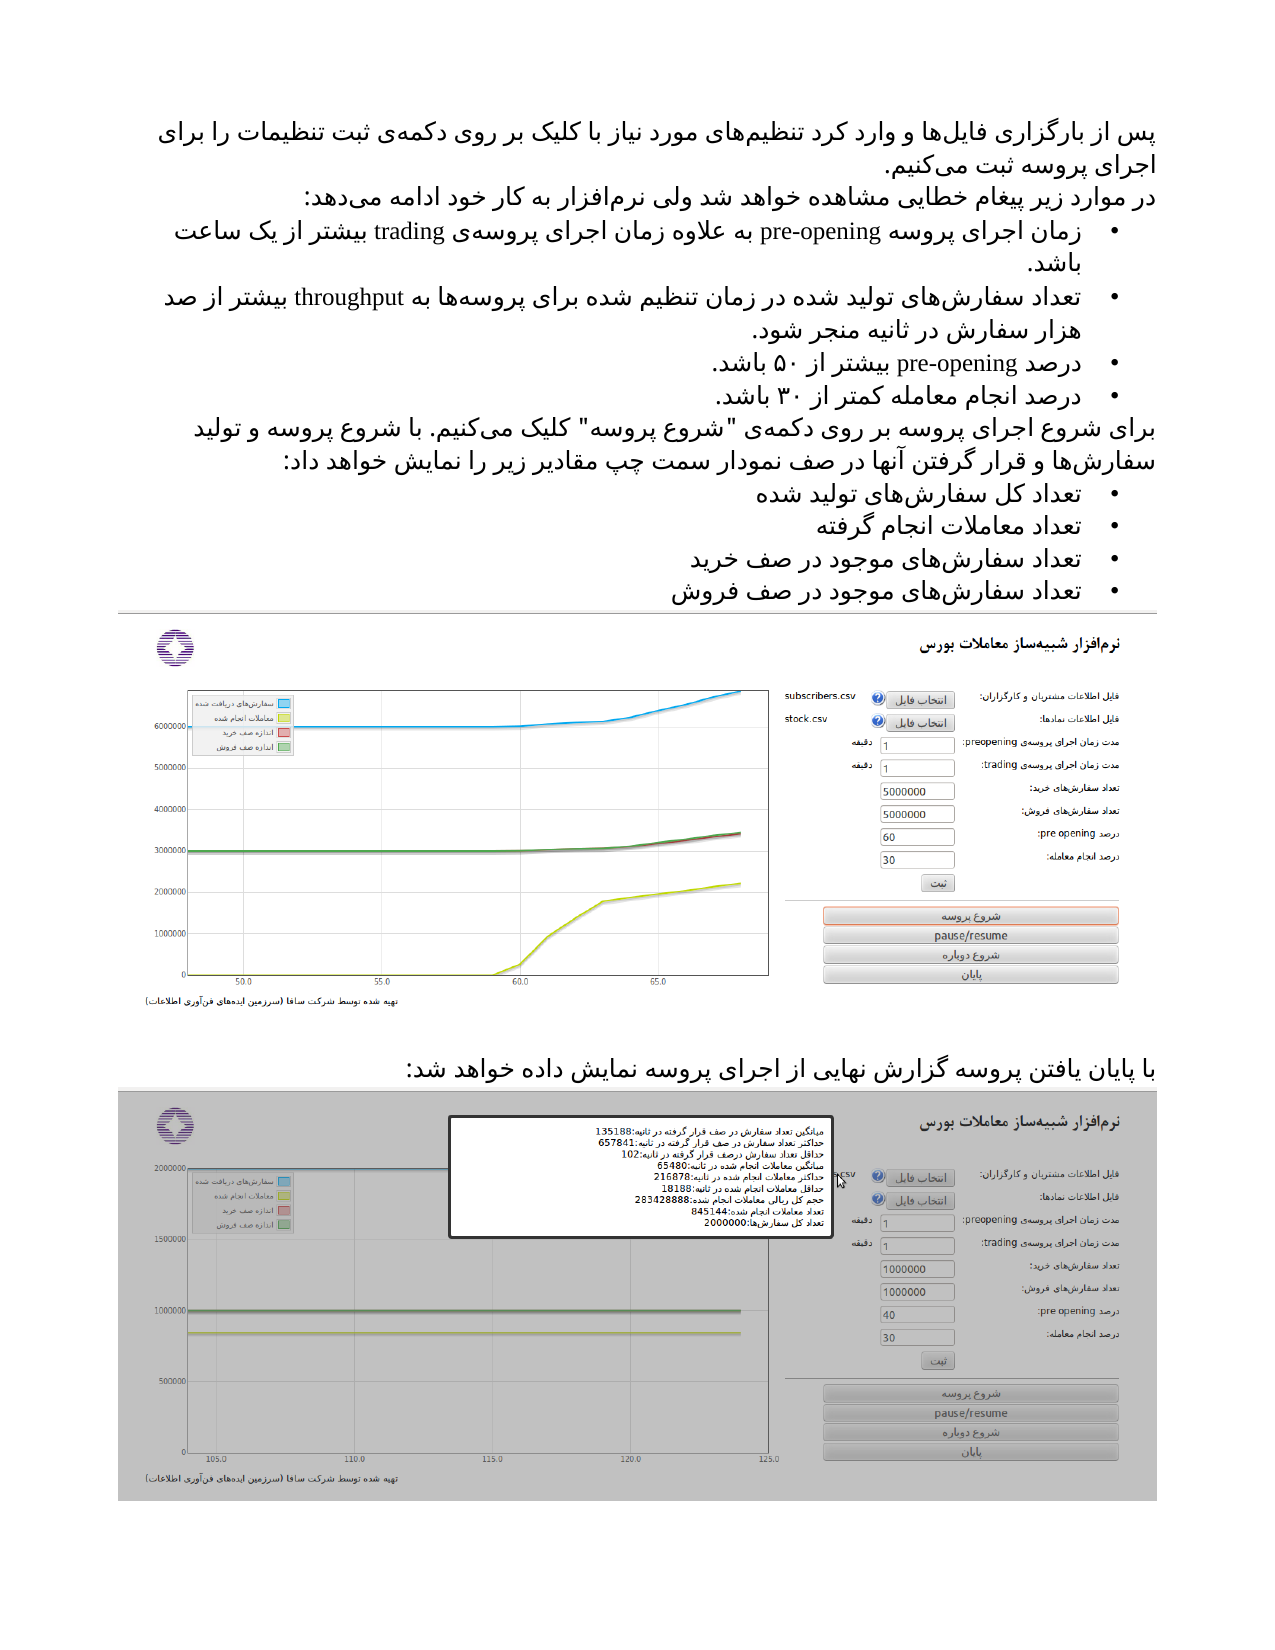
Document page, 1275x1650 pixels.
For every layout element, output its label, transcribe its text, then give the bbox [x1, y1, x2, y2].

list درصد انجام معامله کمتر از ۳۰ باشد. [118, 382, 1119, 414]
picture [118, 1087, 1157, 1501]
list تعداد سفارش‌های موجود در صف فروش [118, 577, 1119, 610]
list زمان اجرای پروسه pre-opening به علاوه زمان اجرای پروسه‌ی trading‌ بیشتر از یک ساعت باشد. [118, 216, 1119, 282]
list تعداد سفارش‌های موجود در صف خرید [118, 545, 1119, 577]
list تعداد کل سفارش‌های تولید شده [118, 479, 1119, 512]
list تعداد معاملات انجام گرفته [118, 512, 1119, 545]
text با پایان یافتن پروسه گزارش نهایی از اجرای پروسه نمایش داده خواهد شد: [118, 1055, 1157, 1087]
text برای شروع اجرای پروسه بر روی دکمه‌ی "شروع پروسه" کلیک می‌کنیم. با شروع پروسه و تولید سفارش‌ها و قرار گرفتن آنها در صف نمودار سمت چپ مقادیر زیر را نمایش خواهد داد: [118, 414, 1157, 479]
text در موارد زیر پیغام خطایی مشاهده خواهد شد ولی نرم‌افزار به کار خود ادامه می‌دهد: [118, 183, 1157, 216]
list تعداد سفارش‌های تولید شده در زمان تنظیم شده برای پروسه‌ها به throughput بیشتر از صد‌ هزار سفارش در ثانیه منجر شود. [118, 282, 1119, 348]
list درصد pre-opening بیشتر از ۵۰ باشد. [118, 348, 1119, 382]
picture [118, 610, 1157, 1026]
text پس از بارگزاری فایل‌ها و وارد کرد تنظیم‌های مورد نیاز با کلیک بر روی دکمه‌ی ثبت تنظیمات را برای اجرای پروسه ثبت می‌کنیم. [118, 118, 1157, 183]
